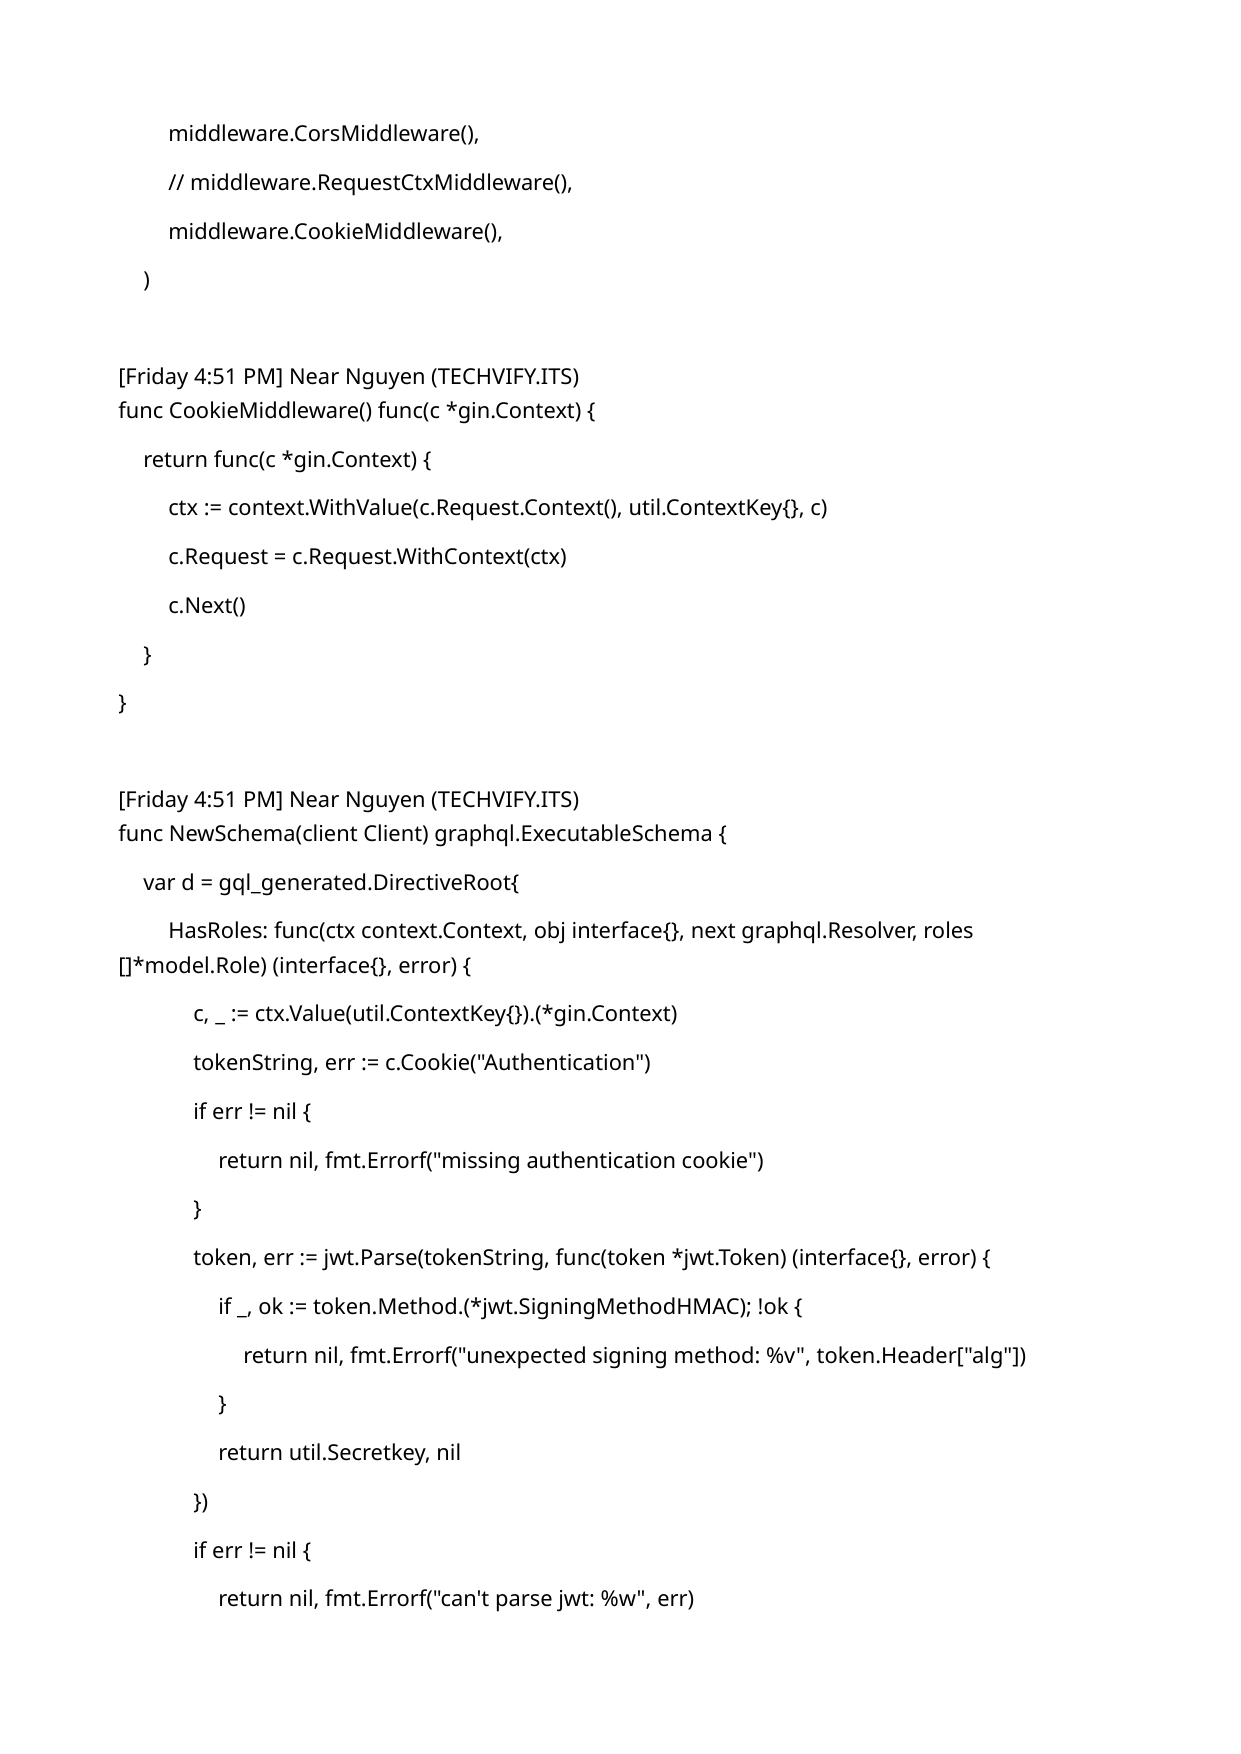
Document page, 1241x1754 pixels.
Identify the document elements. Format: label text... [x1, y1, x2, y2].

text return util.Secretkey, nil [118, 1437, 1122, 1467]
text middleware.CookieMiddleware(), [118, 216, 1122, 245]
text return nil, fmt.Errorf("missing authentication cookie") [118, 1144, 1122, 1174]
text return func(c *gin.Context) { [118, 444, 1122, 473]
text func CookieMiddleware() func(c *gin.Context) { [118, 395, 1122, 425]
text c.Next() [118, 590, 1122, 620]
text var d = gql_generated.DirectiveRoot{ [118, 867, 1122, 896]
text }) [118, 1486, 1122, 1516]
text c.Request = c.Request.WithContext(ctx) [118, 541, 1122, 571]
text // middleware.RequestCtxMiddleware(), [118, 167, 1122, 197]
text HasRoles: func(ctx context.Context, obj interface{}, next graphql.Resolver, roles []*model.Role) (interface{}, error) { [118, 915, 1122, 979]
text } [118, 1193, 1122, 1223]
text func NewSchema(client Client) graphql.ExecutableSchema { [118, 818, 1122, 848]
text } [118, 1388, 1122, 1418]
text token, err := jwt.Parse(tokenString, func(token *jwt.Token) (interface{}, error) { [118, 1242, 1122, 1272]
text c, _ := ctx.Value(util.ContextKey{}).(*gin.Context) [118, 998, 1122, 1028]
text middleware.CorsMiddleware(), [118, 118, 1122, 148]
text [Friday 4:51 PM] Near Nguyen (TECHVIFY.ITS) [118, 361, 1122, 391]
text tokenString, err := c.Cookie("Authentication") [118, 1047, 1122, 1077]
text if err != nil { [118, 1096, 1122, 1126]
text return nil, fmt.Errorf("can't parse jwt: %w", err) [118, 1583, 1122, 1613]
text return nil, fmt.Errorf("unexpected signing method: %v", token.Header["alg"]) [118, 1339, 1122, 1369]
text if _, ok := token.Method.(*jwt.SigningMethodHMAC); !ok { [118, 1291, 1122, 1321]
text [Friday 4:51 PM] Near Nguyen (TECHVIFY.ITS) [118, 784, 1122, 813]
text if err != nil { [118, 1534, 1122, 1564]
text ) [118, 264, 1122, 294]
text ctx := context.WithValue(c.Request.Context(), util.ContextKey{}, c) [118, 492, 1122, 522]
text } [118, 687, 1122, 717]
text } [118, 639, 1122, 668]
